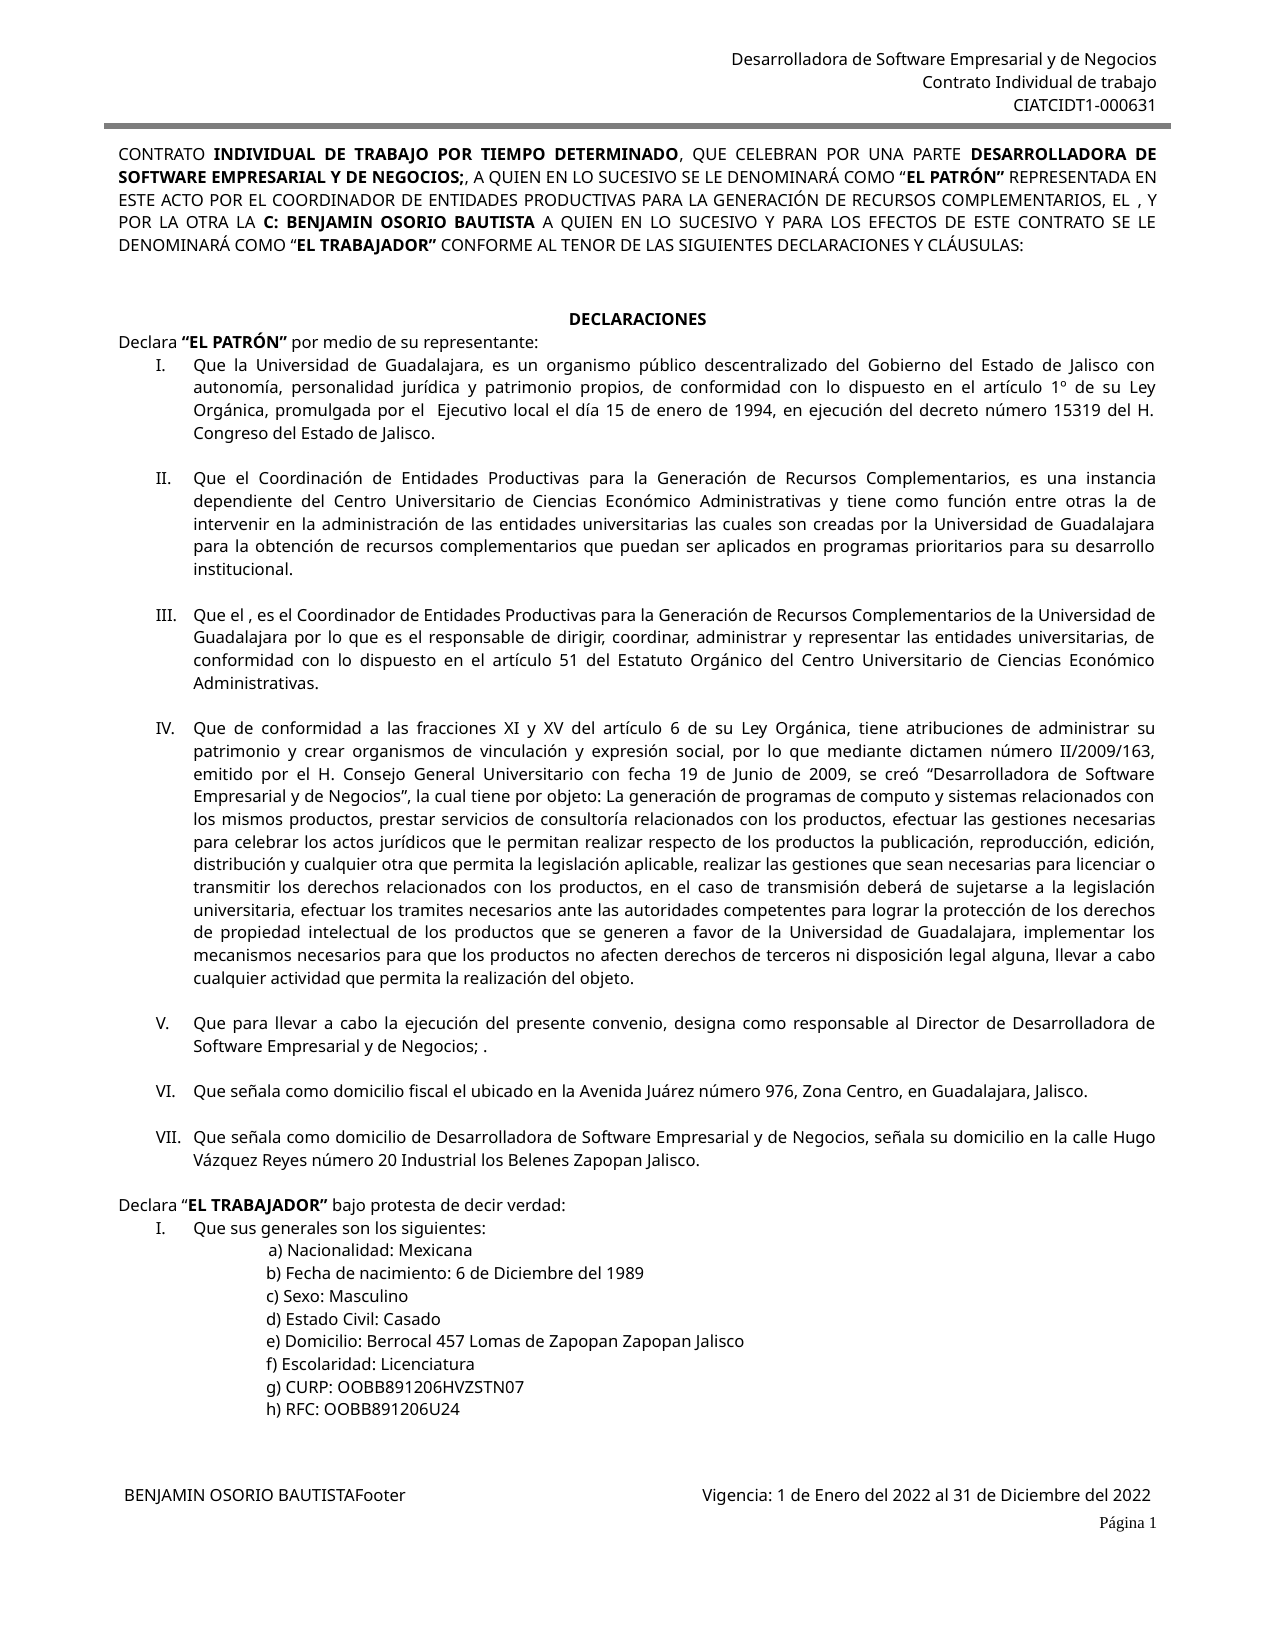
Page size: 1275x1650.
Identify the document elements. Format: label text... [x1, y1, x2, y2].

list Que para llevar a cabo la ejecución del presente convenio, designa como responsable al Director de Desarrolladora de Software Empresarial y de Negocios; . [156, 1012, 1157, 1057]
list a) Nacionalidad: Mexicana [231, 1239, 1157, 1262]
list f) Escolaridad: Licenciatura [156, 1352, 1157, 1375]
text CONTRATO INDIVIDUAL DE TRABAJO POR TIEMPO DETERMINADO, QUE CELEBRAN POR UNA PARTE DESARROLLADORA DE SOFTWARE EMPRESARIAL Y DE NEGOCIOS;, A QUIEN EN LO SUCESIVO SE LE DENOMINARÁ COMO “EL PATRÓN” REPRESENTADA EN ESTE ACTO POR EL COORDINADOR DE ENTIDADES PRODUCTIVAS PARA LA GENERACIÓN DE RECURSOS COMPLEMENTARIOS, EL , Y POR LA OTRA LA C: BENJAMIN OSORIO BAUTISTA A QUIEN EN LO SUCESIVO Y PARA LOS EFECTOS DE ESTE CONTRATO SE LE DENOMINARÁ COMO “EL TRABAJADOR” CONFORME AL TENOR DE LAS SIGUIENTES DECLARACIONES Y CLÁUSULAS: [118, 143, 1157, 256]
list Que la Universidad de Guadalajara, es un organismo público descentralizado del Gobierno del Estado de Jalisco con autonomía, personalidad jurídica y patrimonio propios, de conformidad con lo dispuesto en el artículo 1º de su Ley Orgánica, promulgada por el Ejecutivo local el día 15 de enero de 1994, en ejecución del decreto número 15319 del H. Congreso del Estado de Jalisco. [156, 353, 1157, 444]
list g) CURP: OOBB891206HVZSTN07 [156, 1375, 1157, 1398]
list Que el Coordinación de Entidades Productivas para la Generación de Recursos Complementarios, es una instancia dependiente del Centro Universitario de Ciencias Económico Administrativas y tiene como función entre otras la de intervenir en la administración de las entidades universitarias las cuales son creadas por la Universidad de Guadalajara para la obtención de recursos complementarios que puedan ser aplicados en programas prioritarios para su desarrollo institucional. [156, 467, 1157, 580]
list b) Fecha de nacimiento: 6 de Diciembre del 1989 [156, 1262, 1157, 1284]
text Declara “EL PATRÓN” por medio de su representante: [118, 331, 1157, 353]
list c) Sexo: Masculino [156, 1284, 1157, 1307]
text Declara “EL TRABAJADOR” bajo protesta de decir verdad: [118, 1193, 1157, 1216]
list Que sus generales son los siguientes: [156, 1216, 1157, 1239]
list e) Domicilio: Berrocal 457 Lomas de Zapopan Zapopan Jalisco [156, 1330, 1157, 1352]
list h) RFC: OOBB891206U24 [156, 1398, 1157, 1421]
list d) Estado Civil: Casado [156, 1307, 1157, 1330]
list Que señala como domicilio fiscal el ubicado en la Avenida Juárez número 976, Zona Centro, en Guadalajara, Jalisco. [156, 1080, 1157, 1103]
list Que el , es el Coordinador de Entidades Productivas para la Generación de Recursos Complementarios de la Universidad de Guadalajara por lo que es el responsable de dirigir, coordinar, administrar y representar las entidades universitarias, de conformidad con lo dispuesto en el artículo 51 del Estatuto Orgánico del Centro Universitario de Ciencias Económico Administrativas. [156, 603, 1157, 694]
text DECLARACIONES [118, 308, 1157, 331]
list Que señala como domicilio de Desarrolladora de Software Empresarial y de Negocios, señala su domicilio en la calle Hugo Vázquez Reyes número 20 Industrial los Belenes Zapopan Jalisco. [156, 1125, 1157, 1171]
list Que de conformidad a las fracciones XI y XV del artículo 6 de su Ley Orgánica, tiene atribuciones de administrar su patrimonio y crear organismos de vinculación y expresión social, por lo que mediante dictamen número II/2009/163, emitido por el H. Consejo General Universitario con fecha 19 de Junio de 2009, se creó “Desarrolladora de Software Empresarial y de Negocios”, la cual tiene por objeto: La generación de programas de computo y sistemas relacionados con los mismos productos, prestar servicios de consultoría relacionados con los productos, efectuar las gestiones necesarias para celebrar los actos jurídicos que le permitan realizar respecto de los productos la publicación, reproducción, edición, distribución y cualquier otra que permita la legislación aplicable, realizar las gestiones que sean necesarias para licenciar o transmitir los derechos relacionados con los productos, en el caso de transmisión deberá de sujetarse a la legislación universitaria, efectuar los tramites necesarios ante las autoridades competentes para lograr la protección de los derechos de propiedad intelectual de los productos que se generen a favor de la Universidad de Guadalajara, implementar los mecanismos necesarios para que los productos no afecten derechos de terceros ni disposición legal alguna, llevar a cabo cualquier actividad que permita la realización del objeto. [156, 717, 1157, 989]
